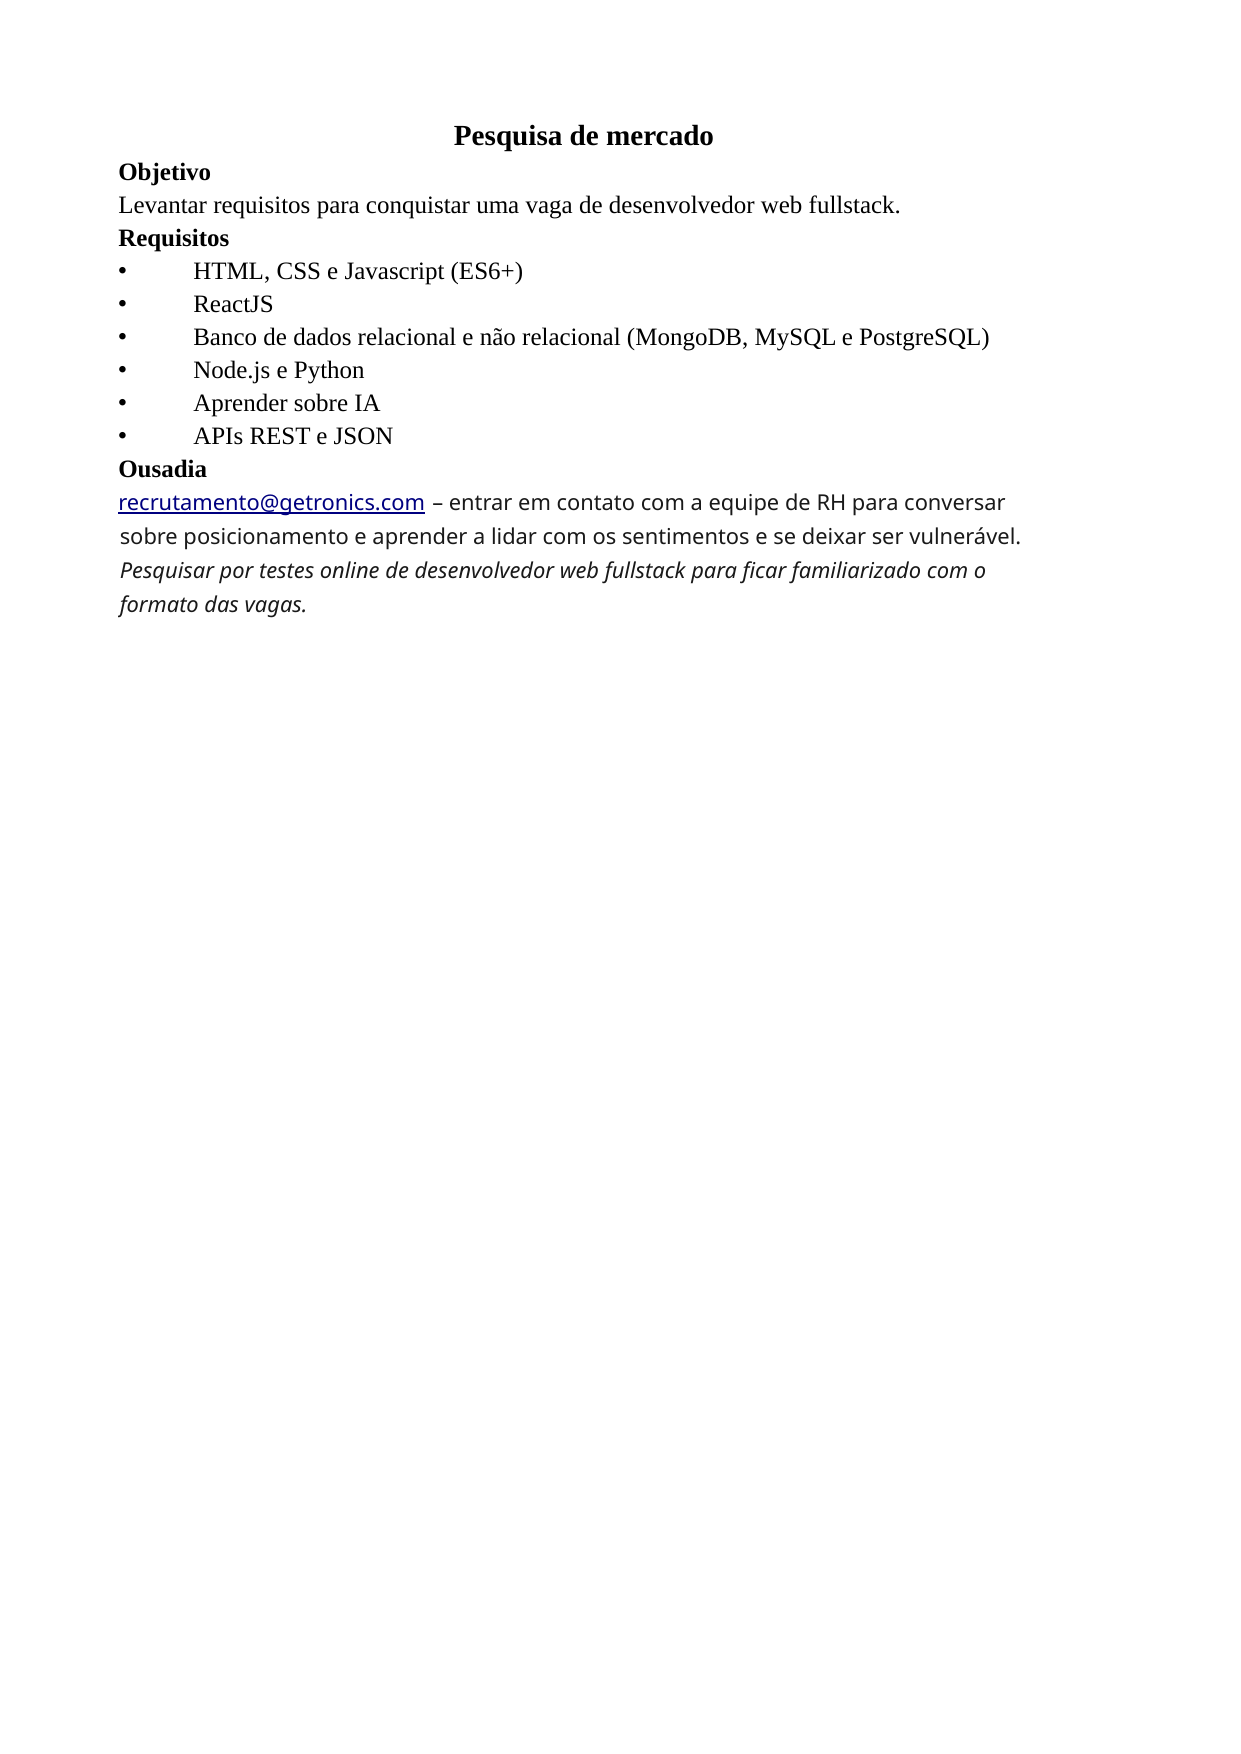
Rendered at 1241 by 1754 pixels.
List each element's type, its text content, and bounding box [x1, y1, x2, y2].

list HTML, CSS e Javascript (ES6+) [118, 256, 1063, 284]
text Ousadia [118, 454, 1063, 483]
list Aprender sobre IA [118, 388, 1063, 417]
list ReactJS [118, 289, 1063, 317]
list Node.js e Python [118, 355, 1063, 383]
text Levantar requisitos para conquistar uma vaga de desenvolvedor web fullstack. [118, 190, 1063, 218]
text Pesquisa de mercado [118, 118, 1063, 152]
list APIs REST e JSON [118, 421, 1063, 449]
text Pesquisar por testes online de desenvolvedor web fullstack para ficar familiarizado com o formato das vagas. [118, 555, 1063, 619]
text Objetivo [118, 157, 1063, 185]
text Requisitos [118, 223, 1063, 251]
list Banco de dados relacional e não relacional (MongoDB, MySQL e PostgreSQL) [118, 322, 1063, 351]
text recrutamento@getronics.com – entrar em contato com a equipe de RH para conversar sobre posicionamento e aprender a lidar com os sentimentos e se deixar ser vulnerável. [118, 487, 1063, 551]
